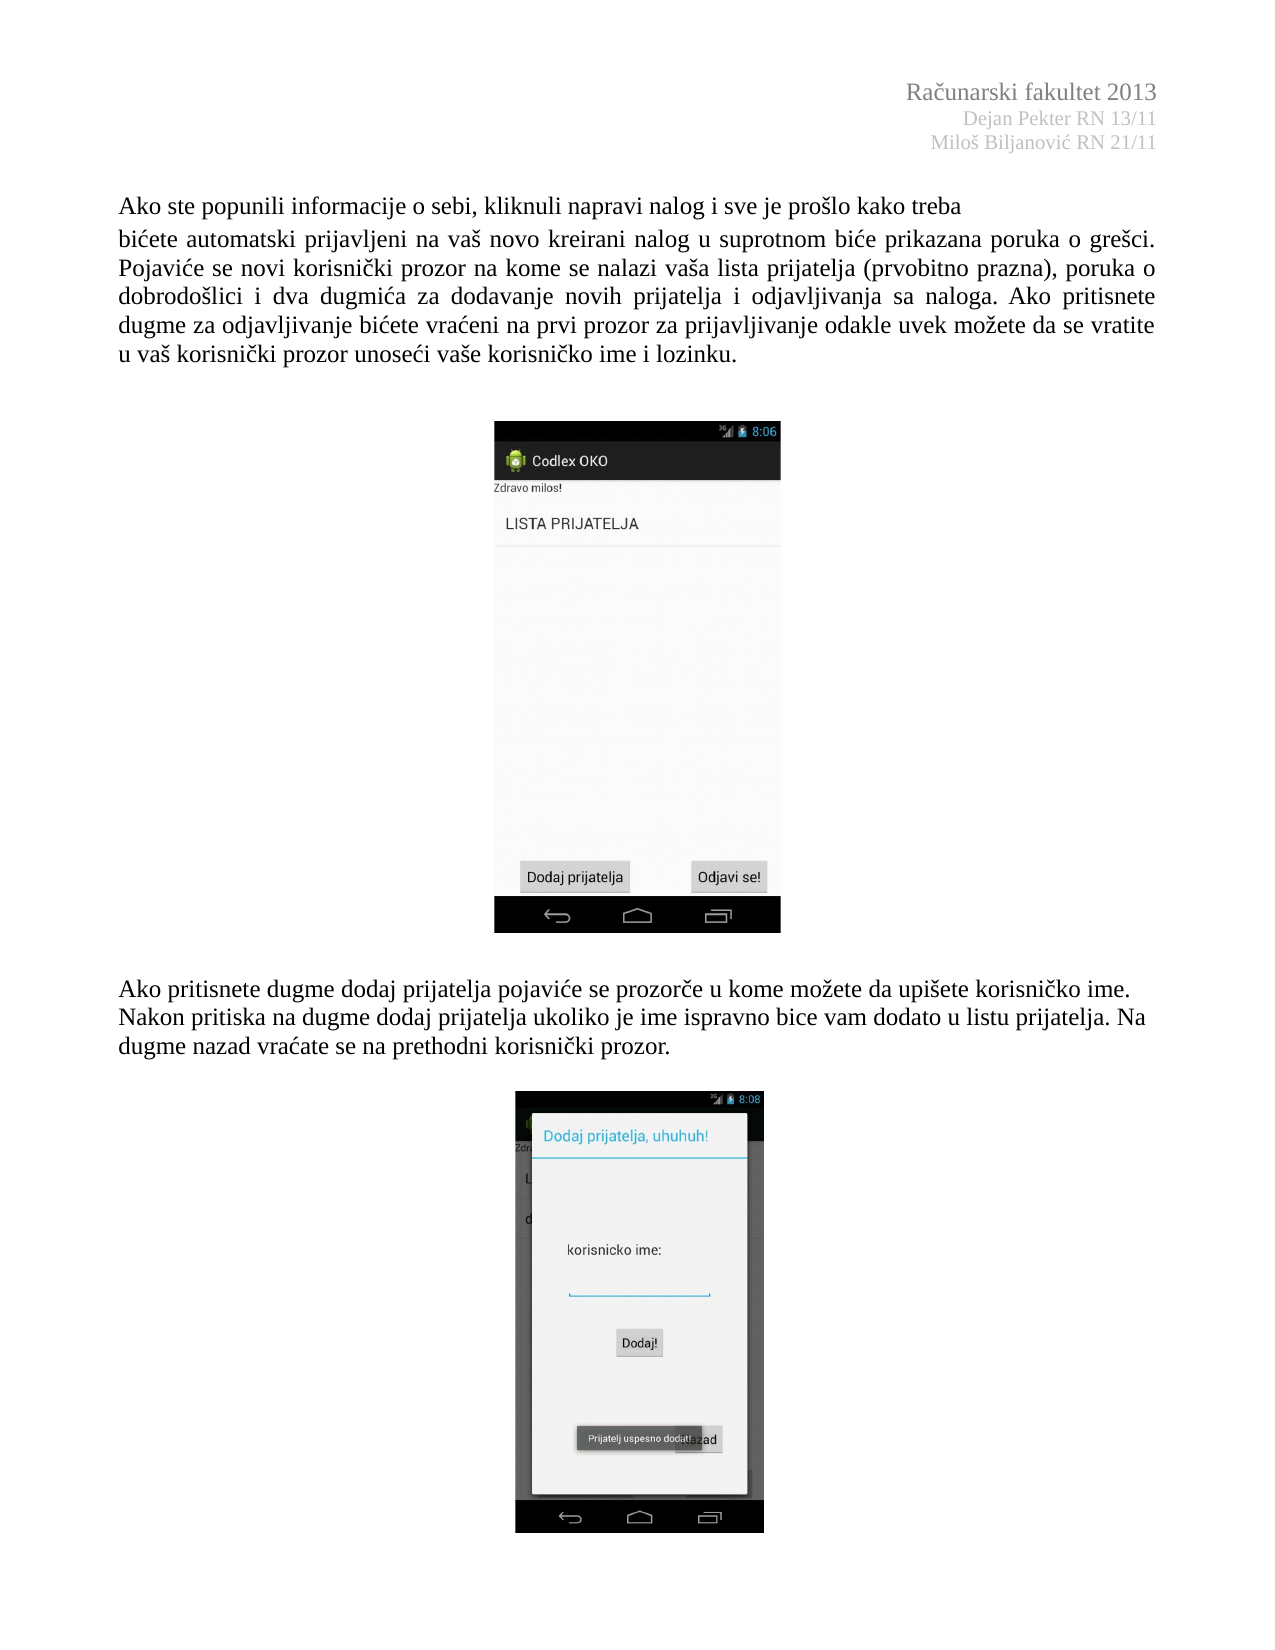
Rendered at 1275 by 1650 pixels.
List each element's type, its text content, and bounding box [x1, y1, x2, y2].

text Ako ste popunili informacije o sebi, kliknuli napravi nalog i sve je prošlo kako treba [118, 191, 1157, 219]
text Ako pritisnete dugme dodaj prijatelja pojaviće se prozorče u kome možete da upišete korisničko ime. Nakon pritiska na dugme dodaj prijatelja ukoliko je ime ispravno bice vam dodato u listu prijatelja. Na dugme nazad vraćate se na prethodni korisnički prozor. [118, 974, 1157, 1060]
picture [494, 421, 781, 933]
text bićete automatski prijavljeni na vaš novo kreirani nalog u suprotnom biće prikazana poruka o grešci. Pojaviće se novi korisnički prozor na kome se nalazi vaša lista prijatelja (prvobitno prazna), poruka o dobrodošlici i dva dugmića za dodavanje novih prijatelja i odjavljivanja sa naloga. Ako pritisnete dugme za odjavljivanje bićete vraćeni na prvi prozor za prijavljivanje odakle uvek možete da se vratite u vaš korisnički prozor unoseći vaše korisničko ime i lozinku. [118, 224, 1157, 368]
picture [515, 1091, 764, 1533]
